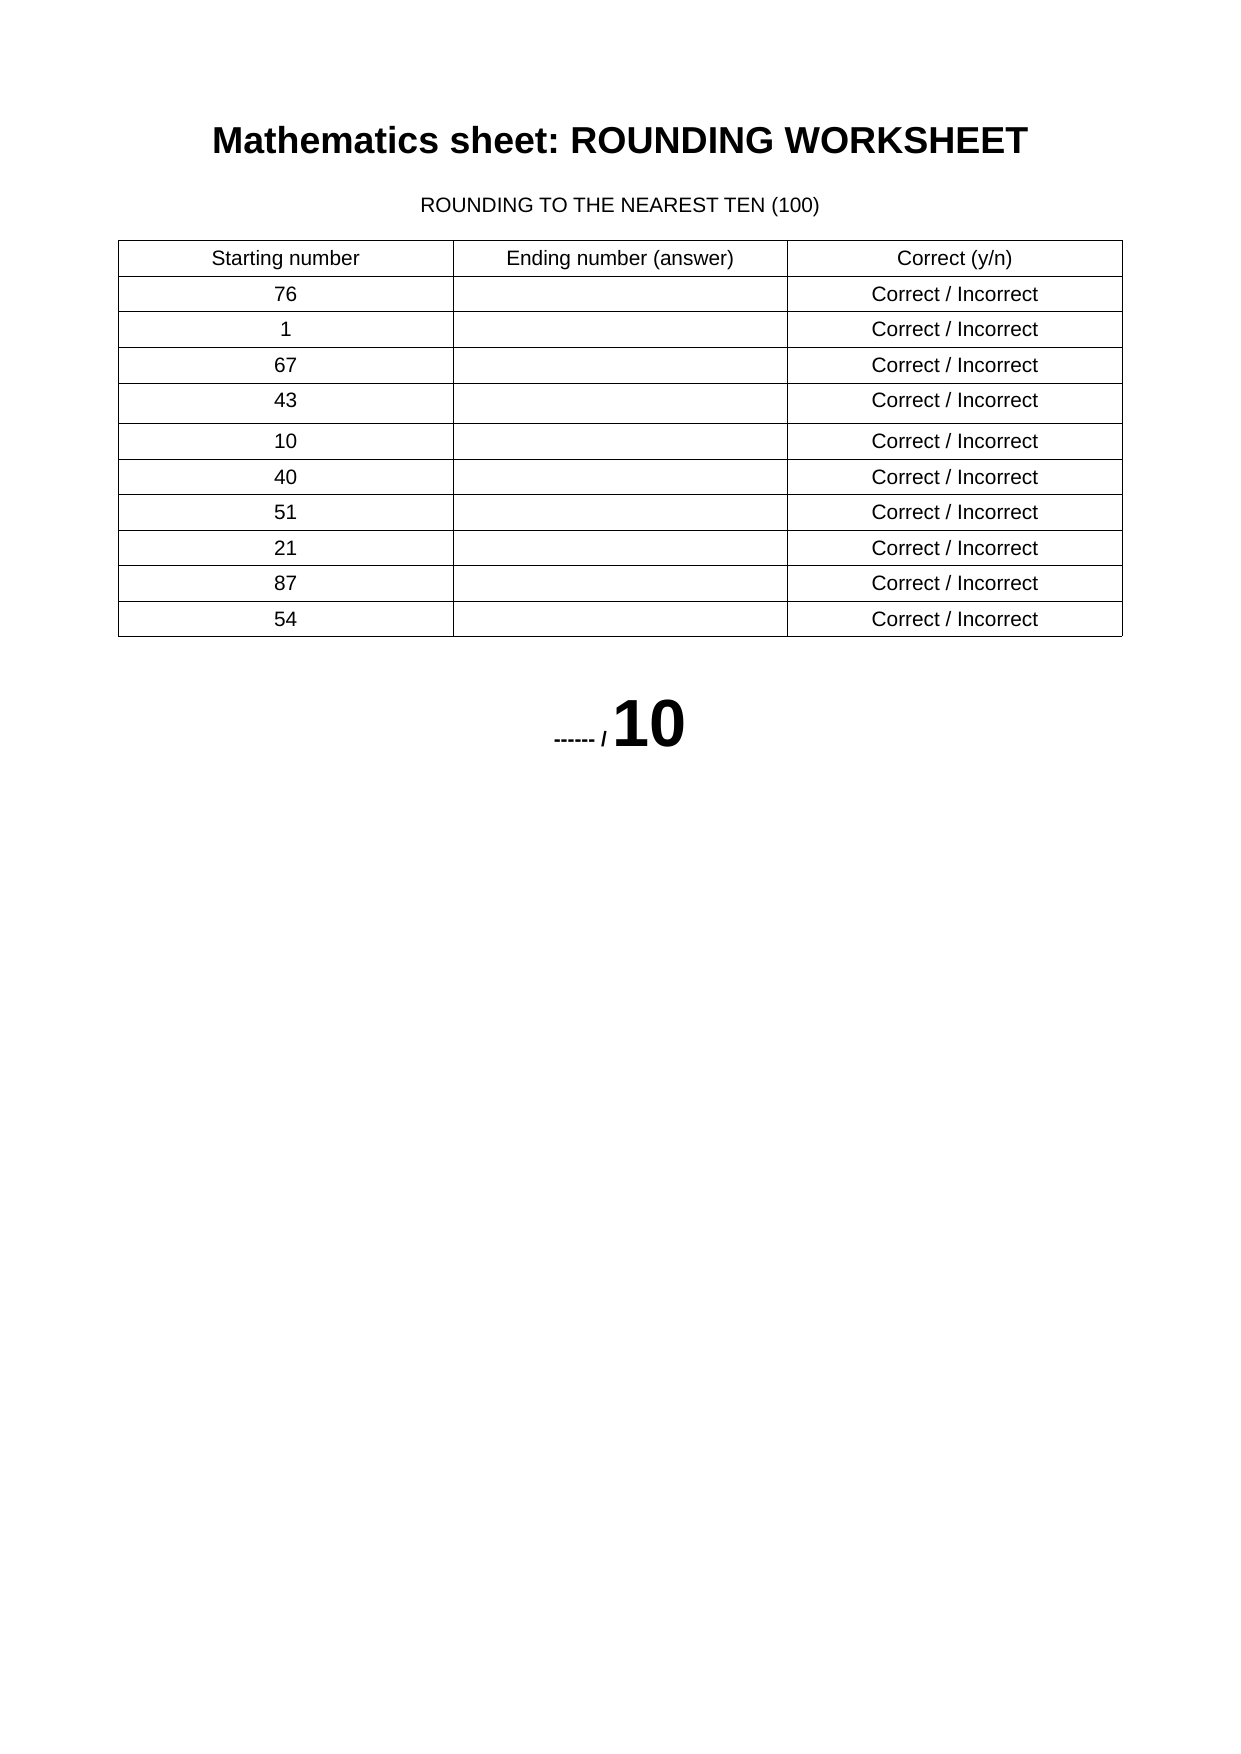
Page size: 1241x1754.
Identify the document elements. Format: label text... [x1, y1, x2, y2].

text Mathematics sheet: ROUNDING WORKSHEET [118, 118, 1122, 161]
table_cell Correct / Incorrect [788, 384, 1122, 423]
table_cell 54 [119, 602, 453, 636]
table_cell 10 [119, 424, 453, 459]
table_cell [454, 531, 787, 565]
table_cell 76 [119, 277, 453, 311]
table_cell 51 [119, 495, 453, 530]
table_cell Correct / Incorrect [788, 312, 1122, 347]
table_cell 67 [119, 348, 453, 382]
text ------ / 10 [118, 684, 1122, 761]
table_cell [454, 384, 787, 423]
text ROUNDING TO THE NEAREST TEN (100) [118, 192, 1122, 216]
table_cell 43 [119, 384, 453, 423]
table_cell Correct / Incorrect [788, 277, 1122, 311]
table_cell [454, 460, 787, 494]
table_cell 87 [119, 566, 453, 601]
table_cell Correct / Incorrect [788, 348, 1122, 382]
table_cell 1 [119, 312, 453, 347]
table_cell [454, 348, 787, 382]
table_cell Correct / Incorrect [788, 566, 1122, 601]
table_cell [454, 495, 787, 530]
table_cell [454, 277, 787, 311]
table_header Correct (y/n) [788, 241, 1122, 276]
table_cell Correct / Incorrect [788, 602, 1122, 636]
table_cell [454, 566, 787, 601]
table_cell Correct / Incorrect [788, 531, 1122, 565]
table_cell [454, 312, 787, 347]
table_cell Correct / Incorrect [788, 460, 1122, 494]
table_header Ending number (answer) [454, 241, 787, 276]
table_cell 40 [119, 460, 453, 494]
table_cell 21 [119, 531, 453, 565]
table_cell Correct / Incorrect [788, 495, 1122, 530]
table_header Starting number [119, 241, 453, 276]
table_cell [454, 602, 787, 636]
table_cell [454, 424, 787, 459]
table_cell Correct / Incorrect [788, 424, 1122, 459]
